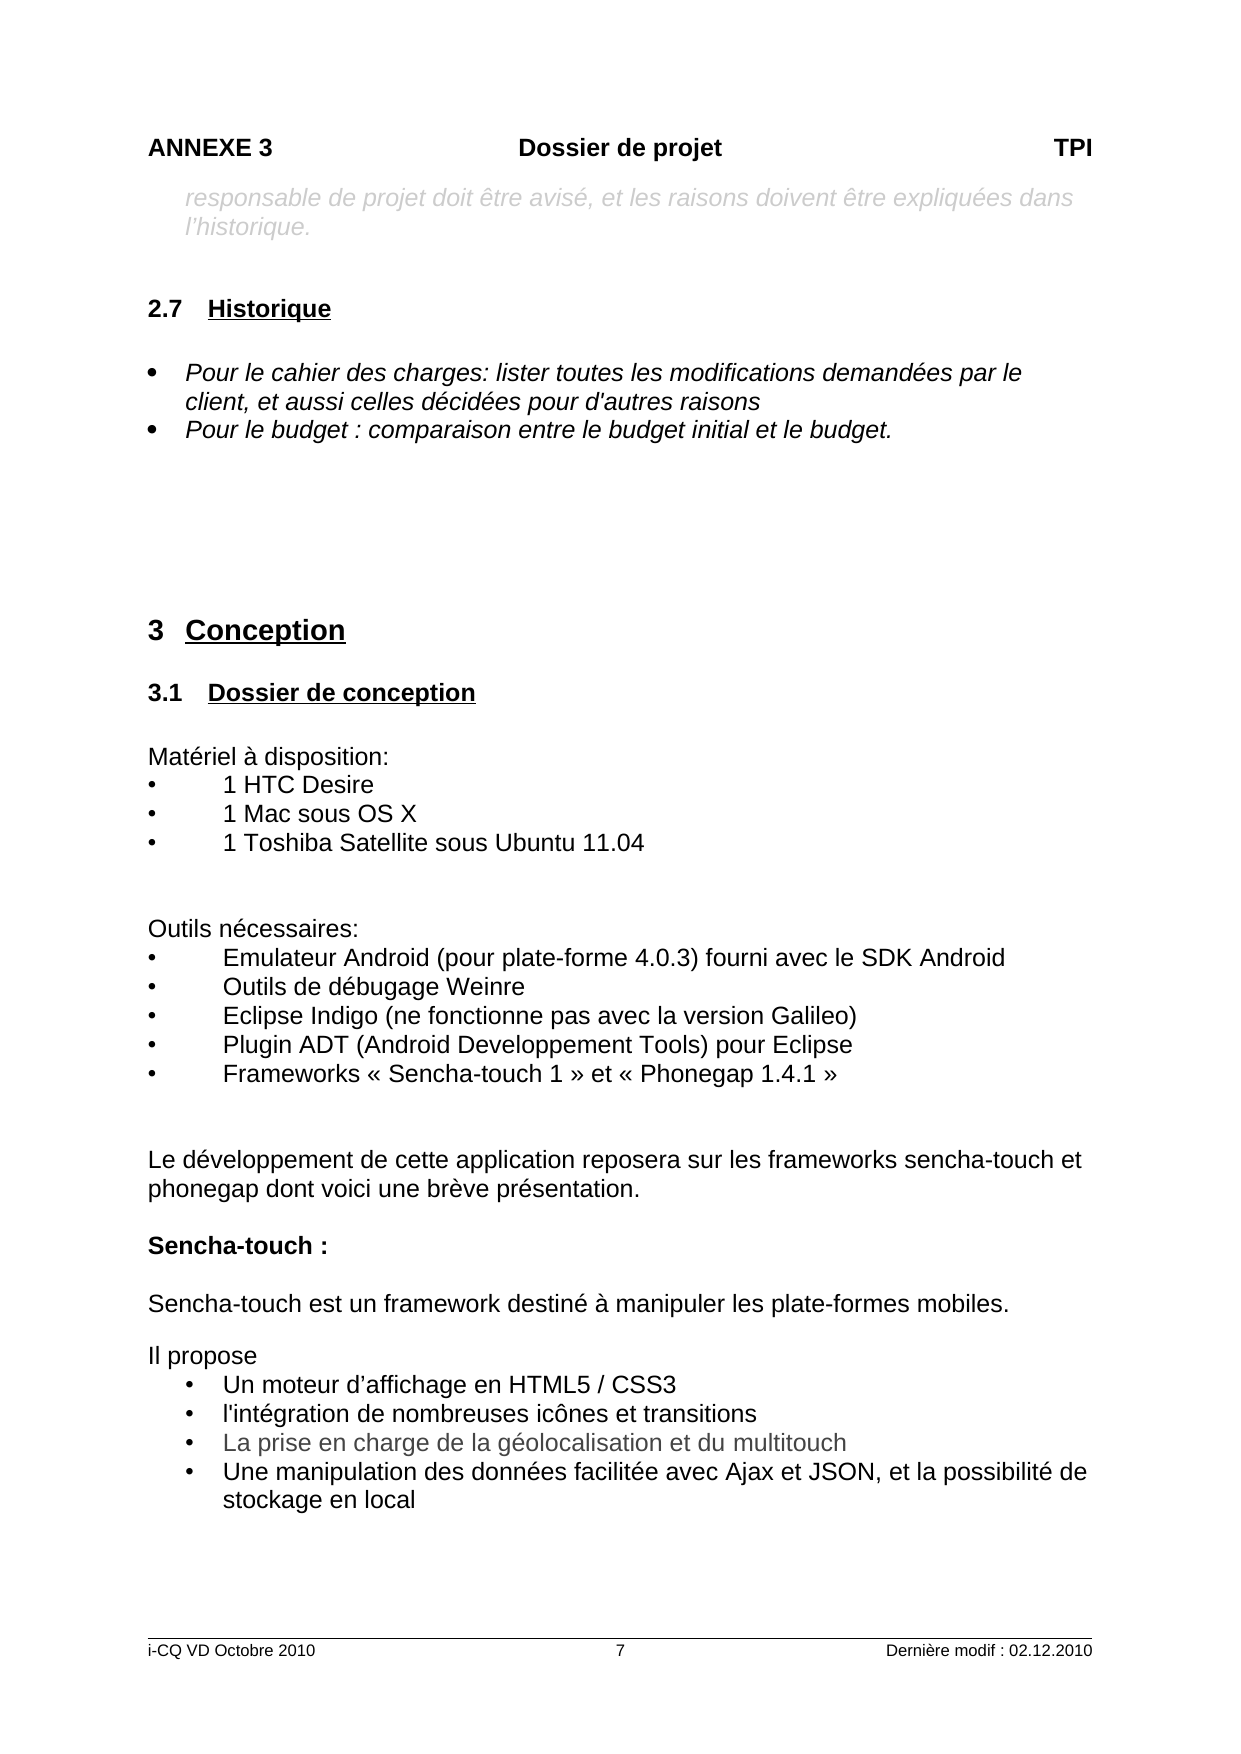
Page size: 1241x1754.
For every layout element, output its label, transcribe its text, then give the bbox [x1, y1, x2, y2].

list Une manipulation des données facilitée avec Ajax et JSON, et la possibilité de stockage en local [185, 1457, 1092, 1514]
list Frameworks « Sencha-touch 1 » et « Phonegap 1.4.1 » [148, 1058, 1092, 1087]
list 1 Mac sous OS X [148, 799, 1092, 828]
list Emulateur Android (pour plate-forme 4.0.3) fourni avec le SDK Android [148, 943, 1092, 972]
list Un moteur d’affichage en HTML5 / CSS3 [185, 1370, 1092, 1399]
list Plugin ADT (Android Developpement Tools) pour Eclipse [148, 1030, 1092, 1058]
list Pour le budget : comparaison entre le budget initial et le budget. [148, 415, 1092, 444]
list Outils de débugage Weinre [148, 972, 1092, 1001]
text Il propose [148, 1341, 1092, 1370]
subtitle Dossier de conception [148, 678, 1092, 707]
list l'intégration de nombreuses icônes et transitions [185, 1399, 1092, 1428]
list 1 Toshiba Satellite sous Ubuntu 11.04 [148, 828, 1092, 857]
list Eclipse Indigo (ne fonctionne pas avec la version Galileo) [148, 1001, 1092, 1030]
list La prise en charge de la géolocalisation et du multitouch [185, 1428, 1092, 1457]
list 1 HTC Desire [148, 770, 1092, 799]
list responsable de projet doit être avisé, et les raisons doivent être expliquées dans l’historique. [148, 183, 1092, 240]
text Outils nécessaires: [148, 914, 1092, 943]
text Le développement de cette application reposera sur les frameworks sencha-touch et phonegap dont voici une brève présentation. [148, 1145, 1092, 1202]
subtitle Historique [148, 294, 1092, 323]
list Pour le cahier des charges: lister toutes les modifications demandées par le client, et aussi celles décidées pour d'autres raisons [148, 358, 1092, 415]
text Sencha-touch est un framework destiné à manipuler les plate-formes mobiles. [148, 1289, 1092, 1317]
subtitle Conception [148, 613, 1092, 647]
text Matériel à disposition: [148, 742, 1092, 770]
text Sencha-touch : [148, 1231, 1092, 1260]
